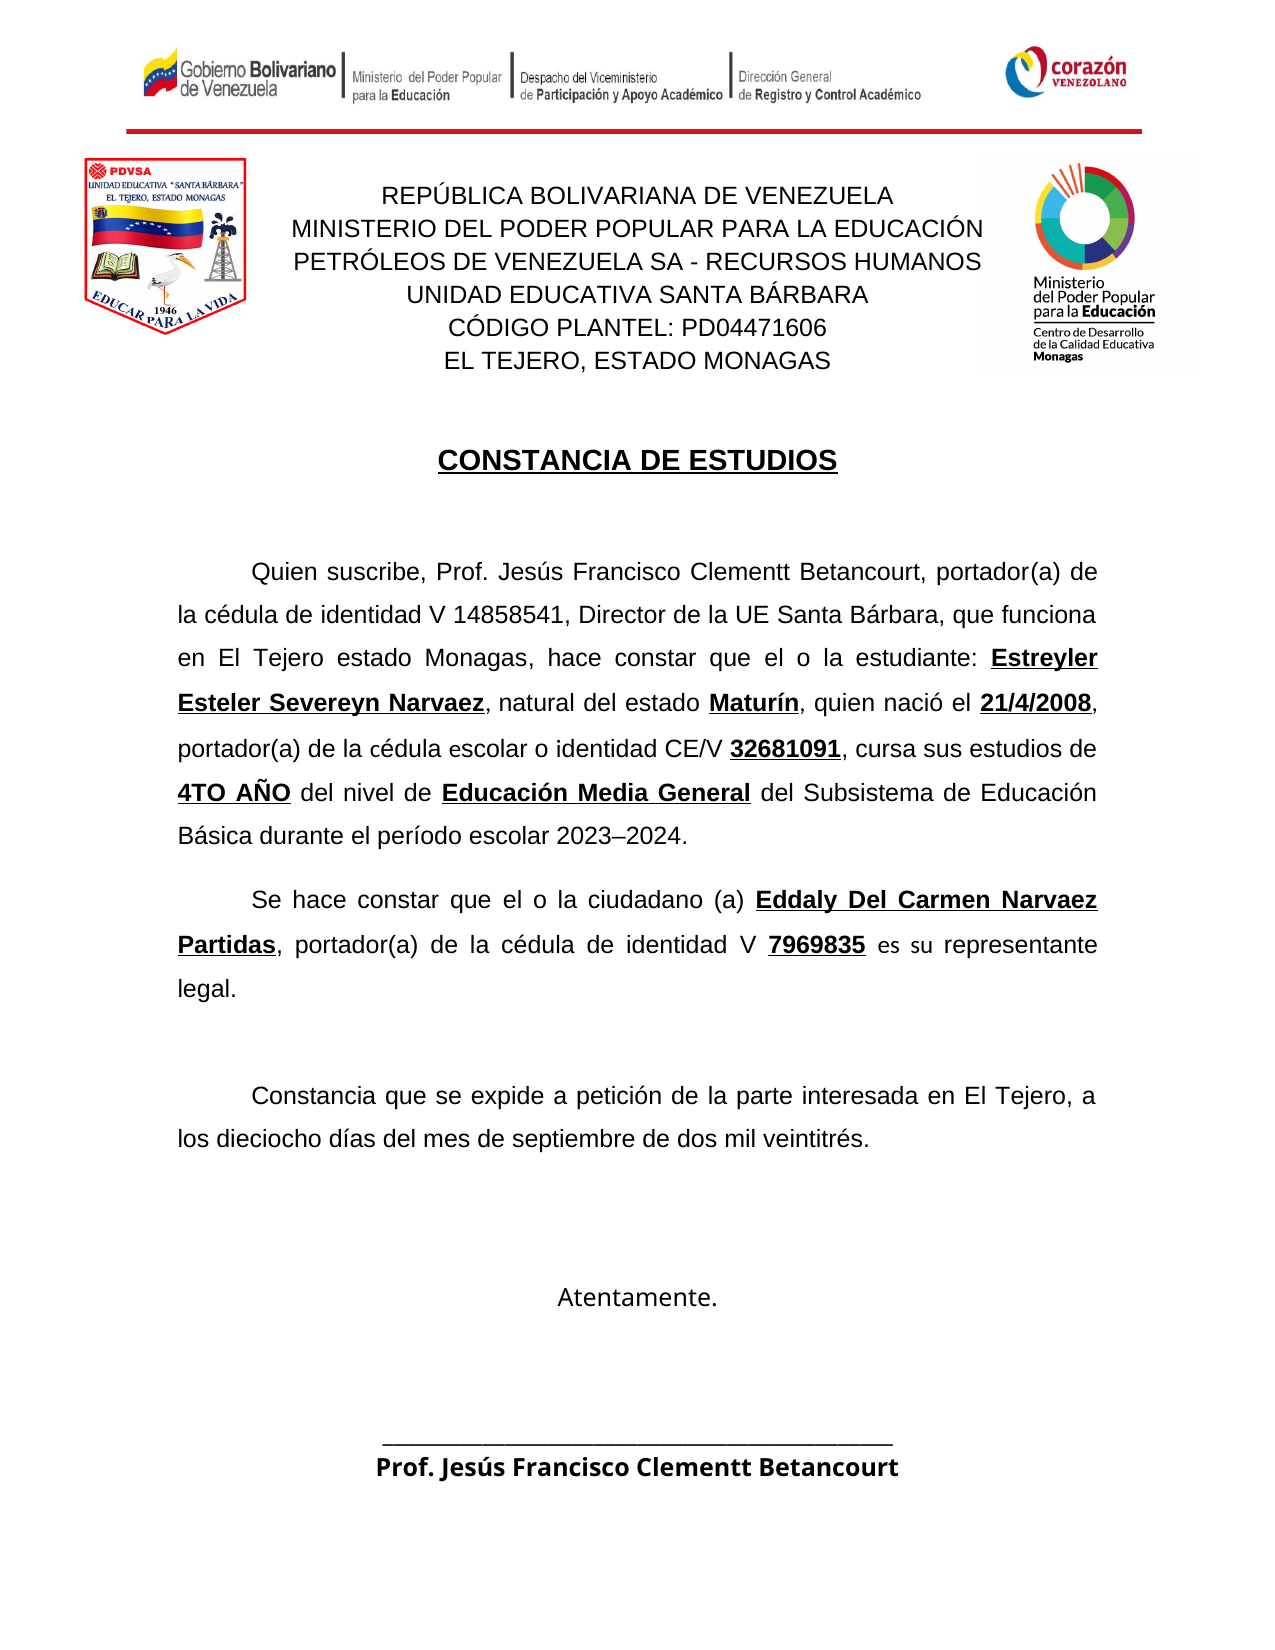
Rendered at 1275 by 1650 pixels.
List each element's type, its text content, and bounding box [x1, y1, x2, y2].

text EL TEJERO, ESTADO MONAGAS [177, 346, 978, 374]
subtitle MINISTERIO DEL PODER POPULAR PARA LA EDUCACIÓN [252, 214, 978, 242]
text CÓDIGO PLANTEL: PD04471606 [177, 313, 978, 341]
subtitle REPÚBLICA BOLIVARIANA DE VENEZUELA [252, 181, 978, 209]
picture [79, 158, 252, 335]
text UNIDAD EDUCATIVA SANTA BÁRBARA [252, 280, 978, 308]
text Atentamente. [177, 1279, 1098, 1313]
text Quien suscribe, Prof. Jesús Francisco Clementt Betancourt, portador(a) de la cédula de identidad V 14858541, Director de la UE Santa Bárbara, que funciona en El Tejero estado Monagas, hace constar que el o la estudiante: Estreyler Esteler Severeyn Narvaez, natural del estado Maturín, quien nació el 21/4/2008, portador(a) de la cédula escolar o identidad CE/V 32681091, cursa sus estudios de 4TO AÑO del nivel de Educación Media General del Subsistema de Educación Básica durante el período escolar 2023–2024. [177, 557, 1098, 849]
text Prof. Jesús Francisco Clementt Betancourt [177, 1450, 1098, 1484]
subtitle PETRÓLEOS DE VENEZUELA SA - RECURSOS HUMANOS [252, 247, 978, 275]
picture [978, 153, 1200, 377]
text Se hace constar que el o la ciudadano (a) Eddaly Del Carmen Narvaez Partidas, portador(a) de la cédula de identidad V 7969835 es su representante legal. [177, 885, 1098, 1002]
picture [126, 11, 1142, 134]
text Constancia que se expide a petición de la parte interesada en El Tejero, a los dieciocho días del mes de septiembre de dos mil veintitrés. [177, 1081, 1098, 1153]
text ______________________________________________ [177, 1416, 1098, 1450]
subtitle CONSTANCIA DE ESTUDIOS [177, 443, 1098, 476]
